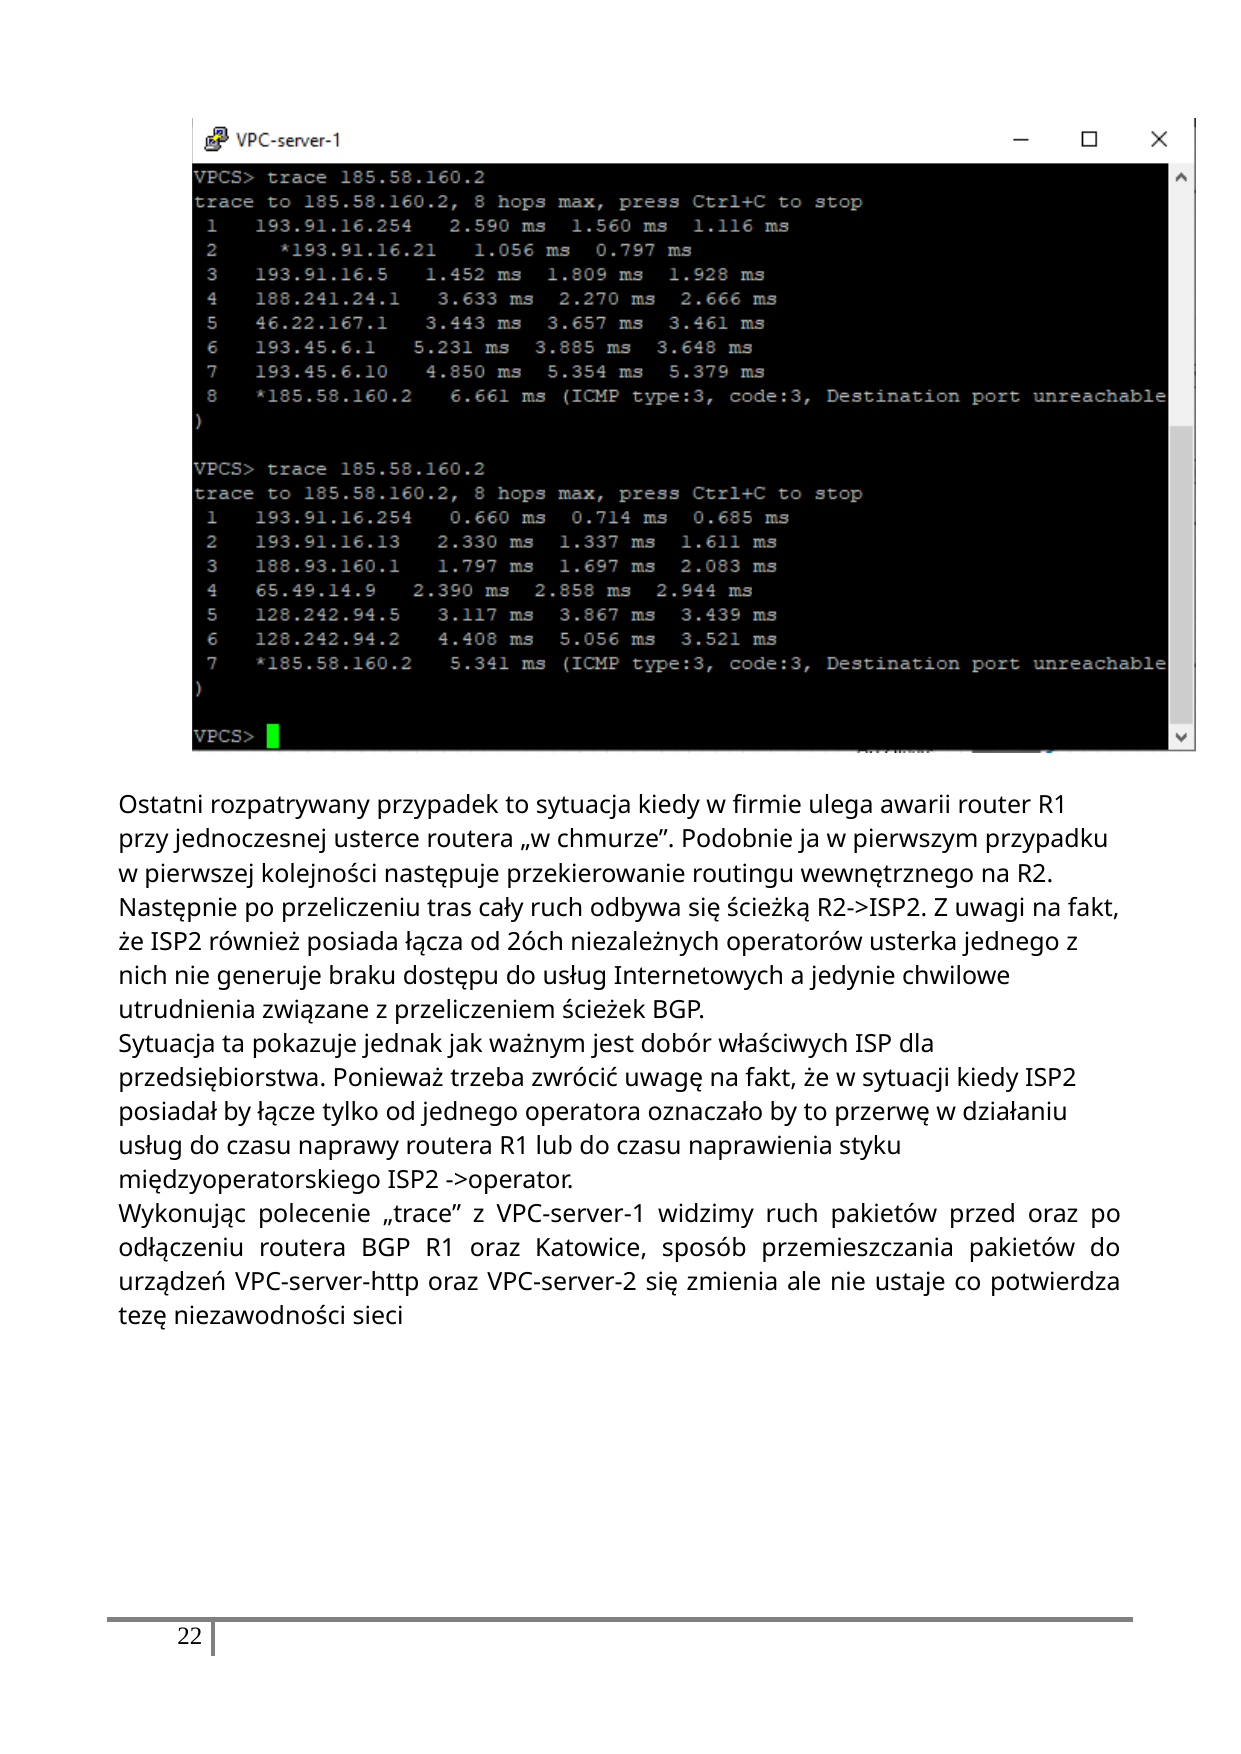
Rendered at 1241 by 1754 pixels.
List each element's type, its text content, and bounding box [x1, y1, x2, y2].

text Wykonując polecenie „trace” z VPC-server-1 widzimy ruch pakietów przed oraz po odłączeniu routera BGP R1 oraz Katowice, sposób przemieszczania pakietów do urządzeń VPC-server-http oraz VPC-server-2 się zmienia ale nie ustaje co potwierdza tezę niezawodności sieci [118, 1196, 1122, 1332]
text Sytuacja ta pokazuje jednak jak ważnym jest dobór właściwych ISP dla przedsiębiorstwa. Ponieważ trzeba zwrócić uwagę na fakt, że w sytuacji kiedy ISP2 posiadał by łącze tylko od jednego operatora oznaczało by to przerwę w działaniu usług do czasu naprawy routera R1 lub do czasu naprawienia styku międzyoperatorskiego ISP2 ->operator. [118, 1026, 1122, 1196]
text Ostatni rozpatrywany przypadek to sytuacja kiedy w firmie ulega awarii router R1 przy jednoczesnej usterce routera „w chmurze”. Podobnie ja w pierwszym przypadku w pierwszej kolejności następuje przekierowanie routingu wewnętrznego na R2. Następnie po przeliczeniu tras cały ruch odbywa się ścieżką R2->ISP2. Z uwagi na fakt, że ISP2 również posiada łącza od 2óch niezależnych operatorów usterka jednego z nich nie generuje braku dostępu do usług Internetowych a jedynie chwilowe utrudnienia związane z przeliczeniem ścieżek BGP. [118, 787, 1122, 1026]
